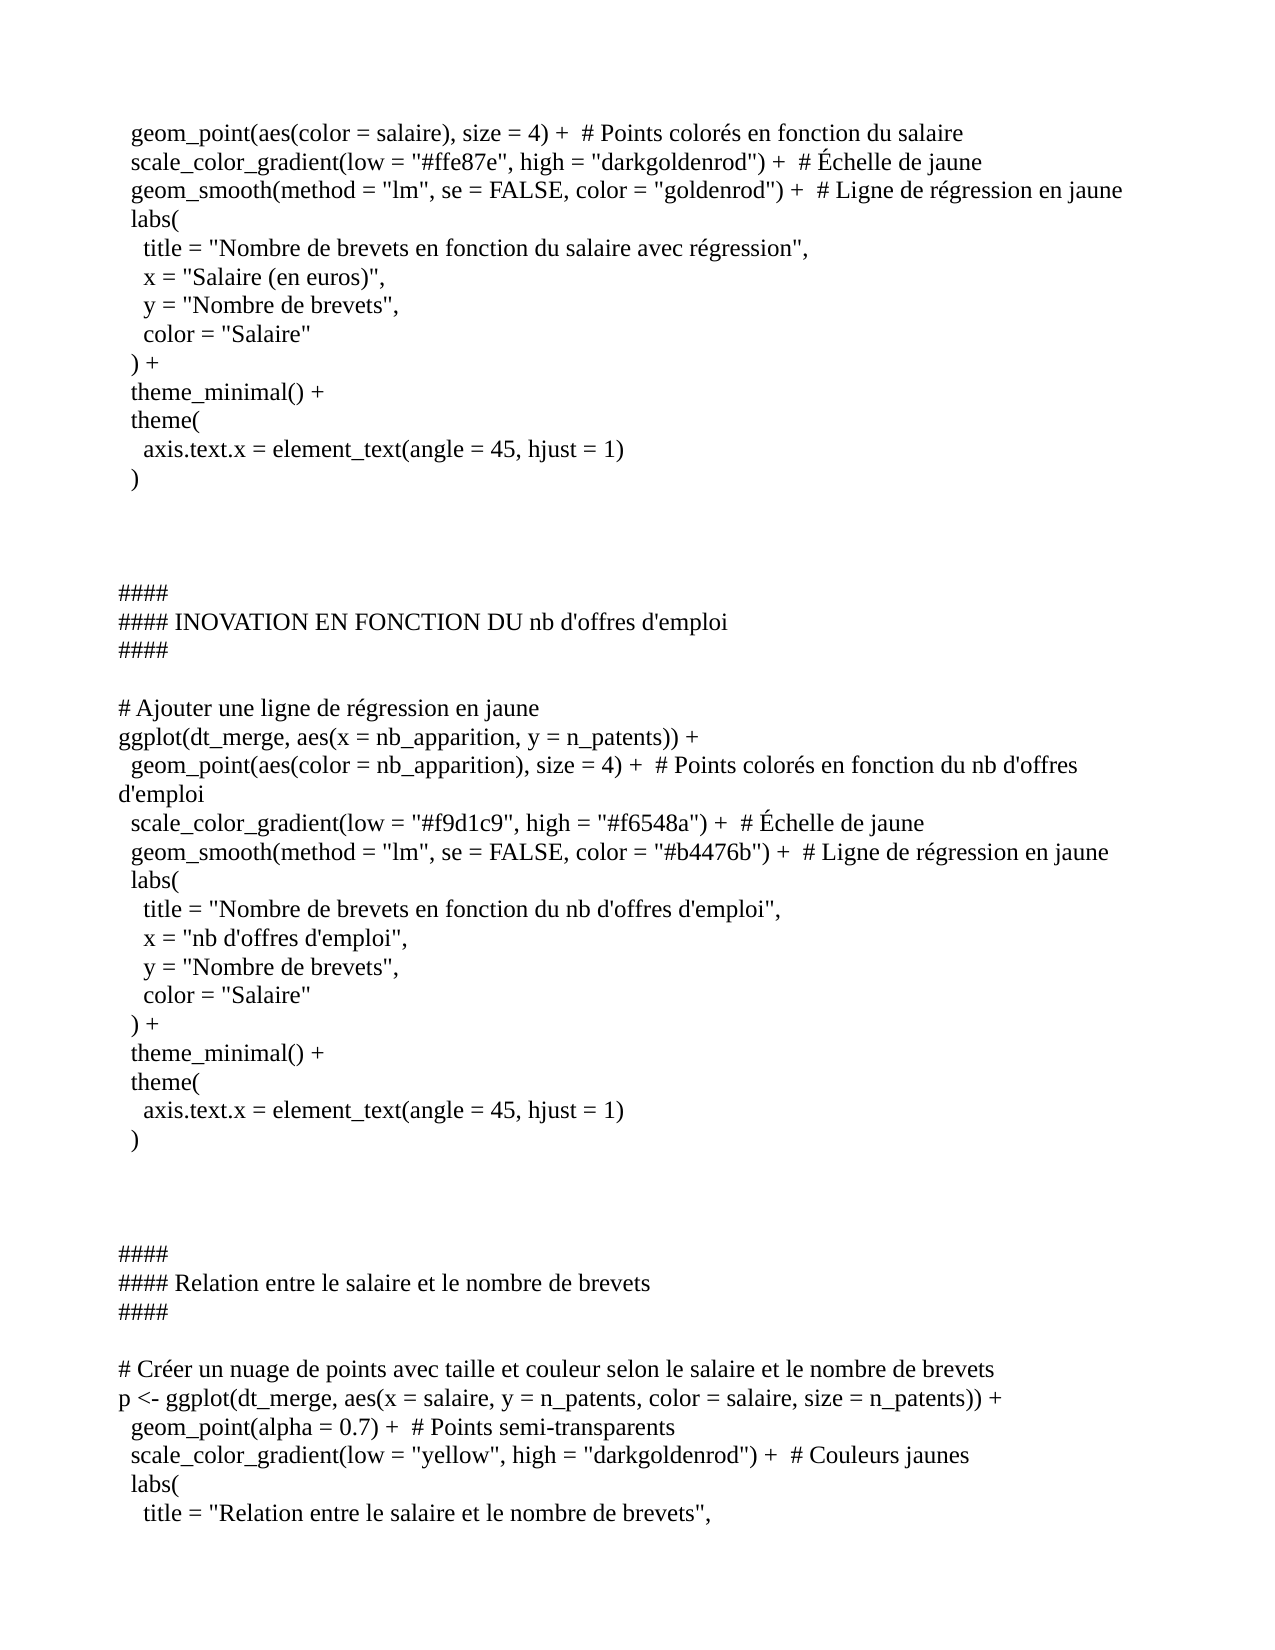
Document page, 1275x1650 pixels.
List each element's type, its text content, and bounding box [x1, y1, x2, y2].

text y = "Nombre de brevets", [118, 291, 1157, 319]
text title = "Nombre de brevets en fonction du nb d'offres d'emploi", [118, 894, 1157, 923]
text theme( [118, 1067, 1157, 1096]
text title = "Relation entre le salaire et le nombre de brevets", [118, 1498, 1157, 1527]
text x = "nb d'offres d'emploi", [118, 923, 1157, 952]
text ) [118, 1124, 1157, 1153]
text scale_color_gradient(low = "#f9d1c9", high = "#f6548a") + # Échelle de jaune [118, 808, 1157, 837]
text ) + [118, 348, 1157, 377]
text labs( [118, 204, 1157, 233]
text axis.text.x = element_text(angle = 45, hjust = 1) [118, 1096, 1157, 1124]
text labs( [118, 866, 1157, 894]
text x = "Salaire (en euros)", [118, 262, 1157, 291]
text theme_minimal() + [118, 1038, 1157, 1067]
text ) [118, 463, 1157, 492]
text y = "Nombre de brevets", [118, 952, 1157, 981]
text #### [118, 578, 1157, 607]
text #### Relation entre le salaire et le nombre de brevets [118, 1268, 1157, 1297]
text color = "Salaire" [118, 319, 1157, 348]
text #### [118, 636, 1157, 664]
text geom_smooth(method = "lm", se = FALSE, color = "goldenrod") + # Ligne de régression en jaune [118, 176, 1157, 204]
text axis.text.x = element_text(angle = 45, hjust = 1) [118, 434, 1157, 463]
text p <- ggplot(dt_merge, aes(x = salaire, y = n_patents, color = salaire, size = n_patents)) + [118, 1383, 1157, 1412]
text geom_smooth(method = "lm", se = FALSE, color = "#b4476b") + # Ligne de régression en jaune [118, 837, 1157, 866]
text theme_minimal() + [118, 377, 1157, 406]
text #### INOVATION EN FONCTION DU nb d'offres d'emploi [118, 607, 1157, 636]
text geom_point(alpha = 0.7) + # Points semi-transparents [118, 1412, 1157, 1441]
text # Créer un nuage de points avec taille et couleur selon le salaire et le nombre de brevets [118, 1354, 1157, 1383]
text geom_point(aes(color = salaire), size = 4) + # Points colorés en fonction du salaire [118, 118, 1157, 147]
text #### [118, 1239, 1157, 1268]
text labs( [118, 1469, 1157, 1498]
text ) + [118, 1009, 1157, 1038]
text title = "Nombre de brevets en fonction du salaire avec régression", [118, 233, 1157, 262]
text theme( [118, 406, 1157, 434]
text #### [118, 1297, 1157, 1326]
text scale_color_gradient(low = "#ffe87e", high = "darkgoldenrod") + # Échelle de jaune [118, 147, 1157, 176]
text ggplot(dt_merge, aes(x = nb_apparition, y = n_patents)) + [118, 722, 1157, 751]
text # Ajouter une ligne de régression en jaune [118, 693, 1157, 722]
text color = "Salaire" [118, 981, 1157, 1009]
text scale_color_gradient(low = "yellow", high = "darkgoldenrod") + # Couleurs jaunes [118, 1441, 1157, 1469]
text geom_point(aes(color = nb_apparition), size = 4) + # Points colorés en fonction du nb d'offres d'emploi [118, 751, 1157, 808]
